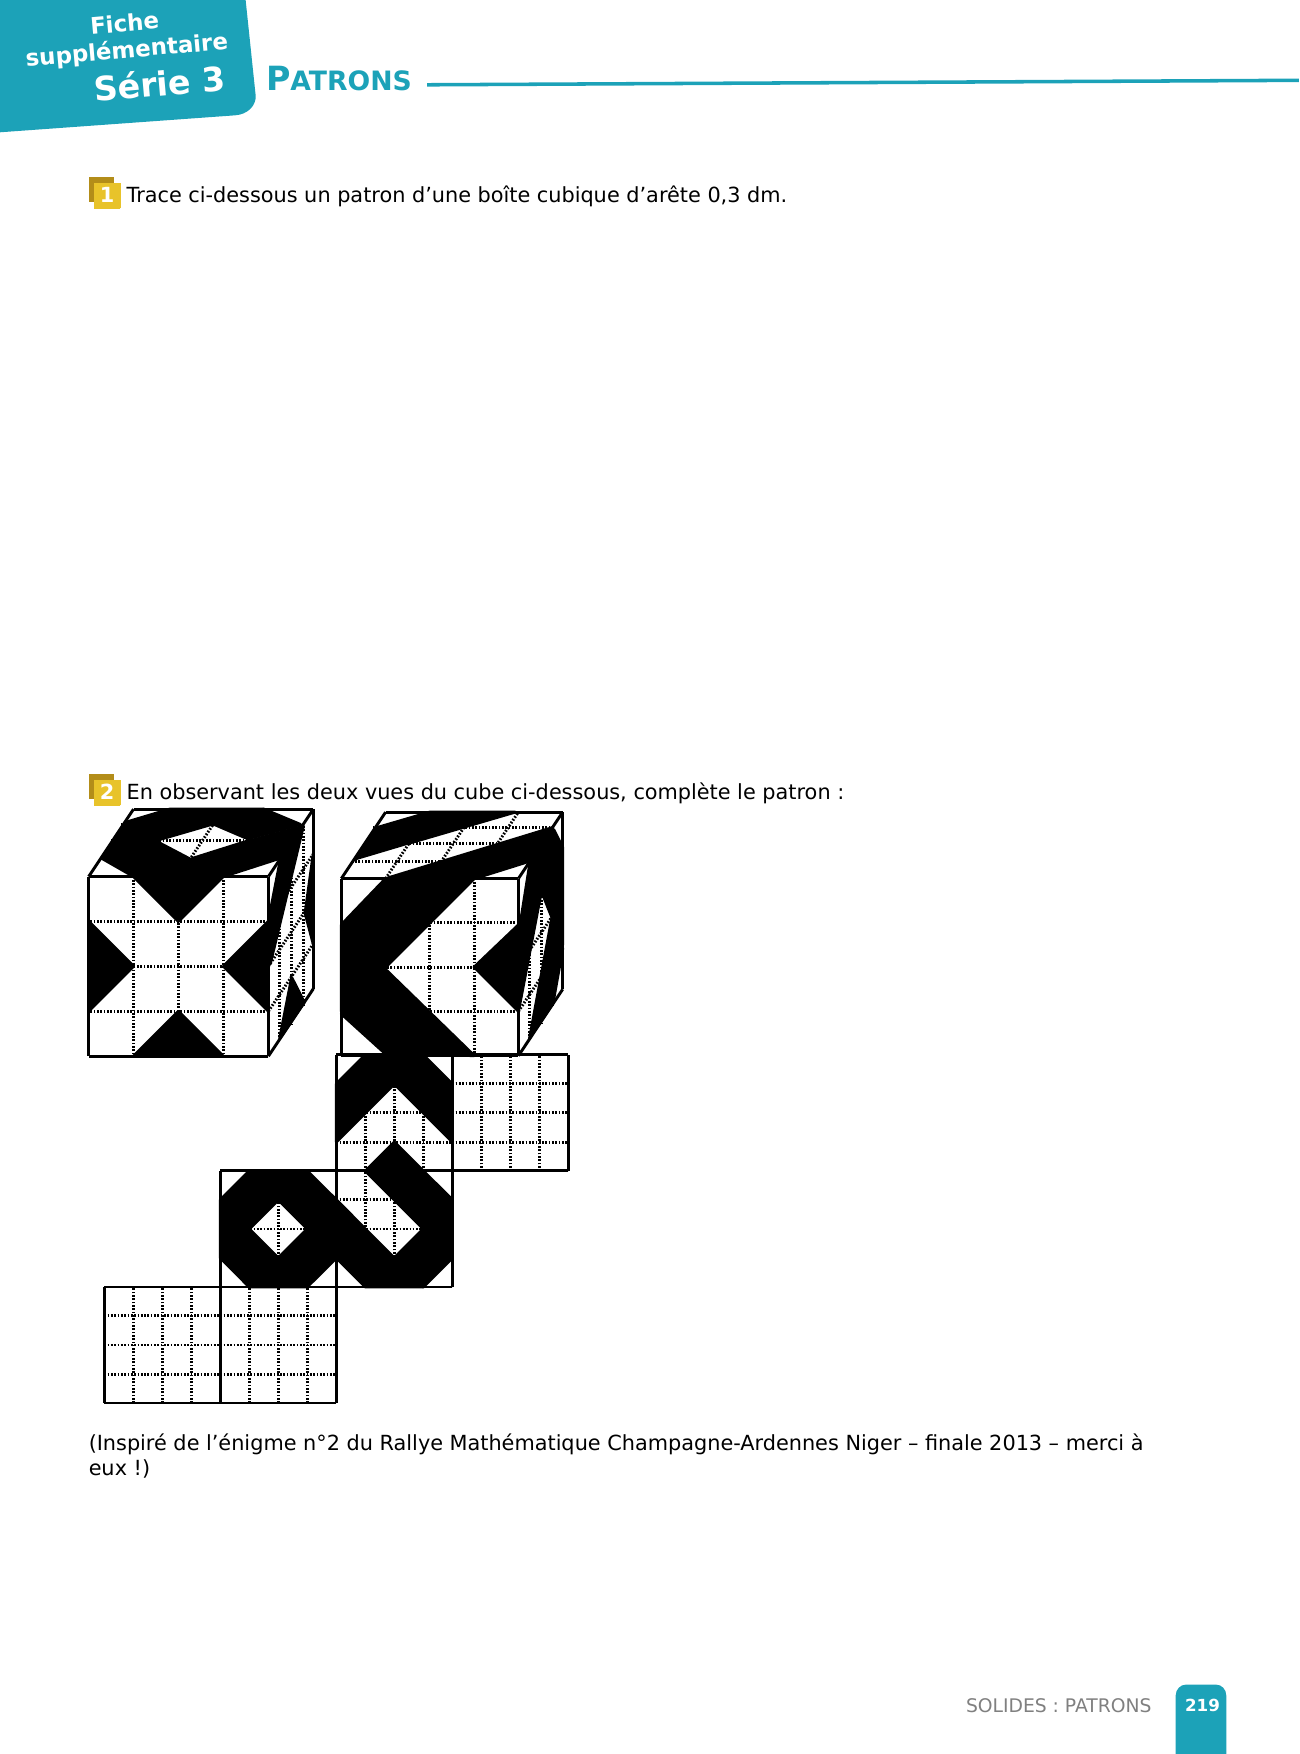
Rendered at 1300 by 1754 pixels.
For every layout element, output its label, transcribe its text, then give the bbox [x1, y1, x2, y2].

subtitle Trace ci-dessous un patron d’une boîte cubique d’arête 0,3 dm. [114, 177, 1211, 208]
subtitle (Inspiré de l’énigme n°2 du Rallye Mathématique Champagne-Ardennes Niger – finale 2013 – merci à eux !) [88, 1431, 1205, 1480]
subtitle En observant les deux vues du cube ci-dessous, complète le patron : [114, 774, 1211, 805]
